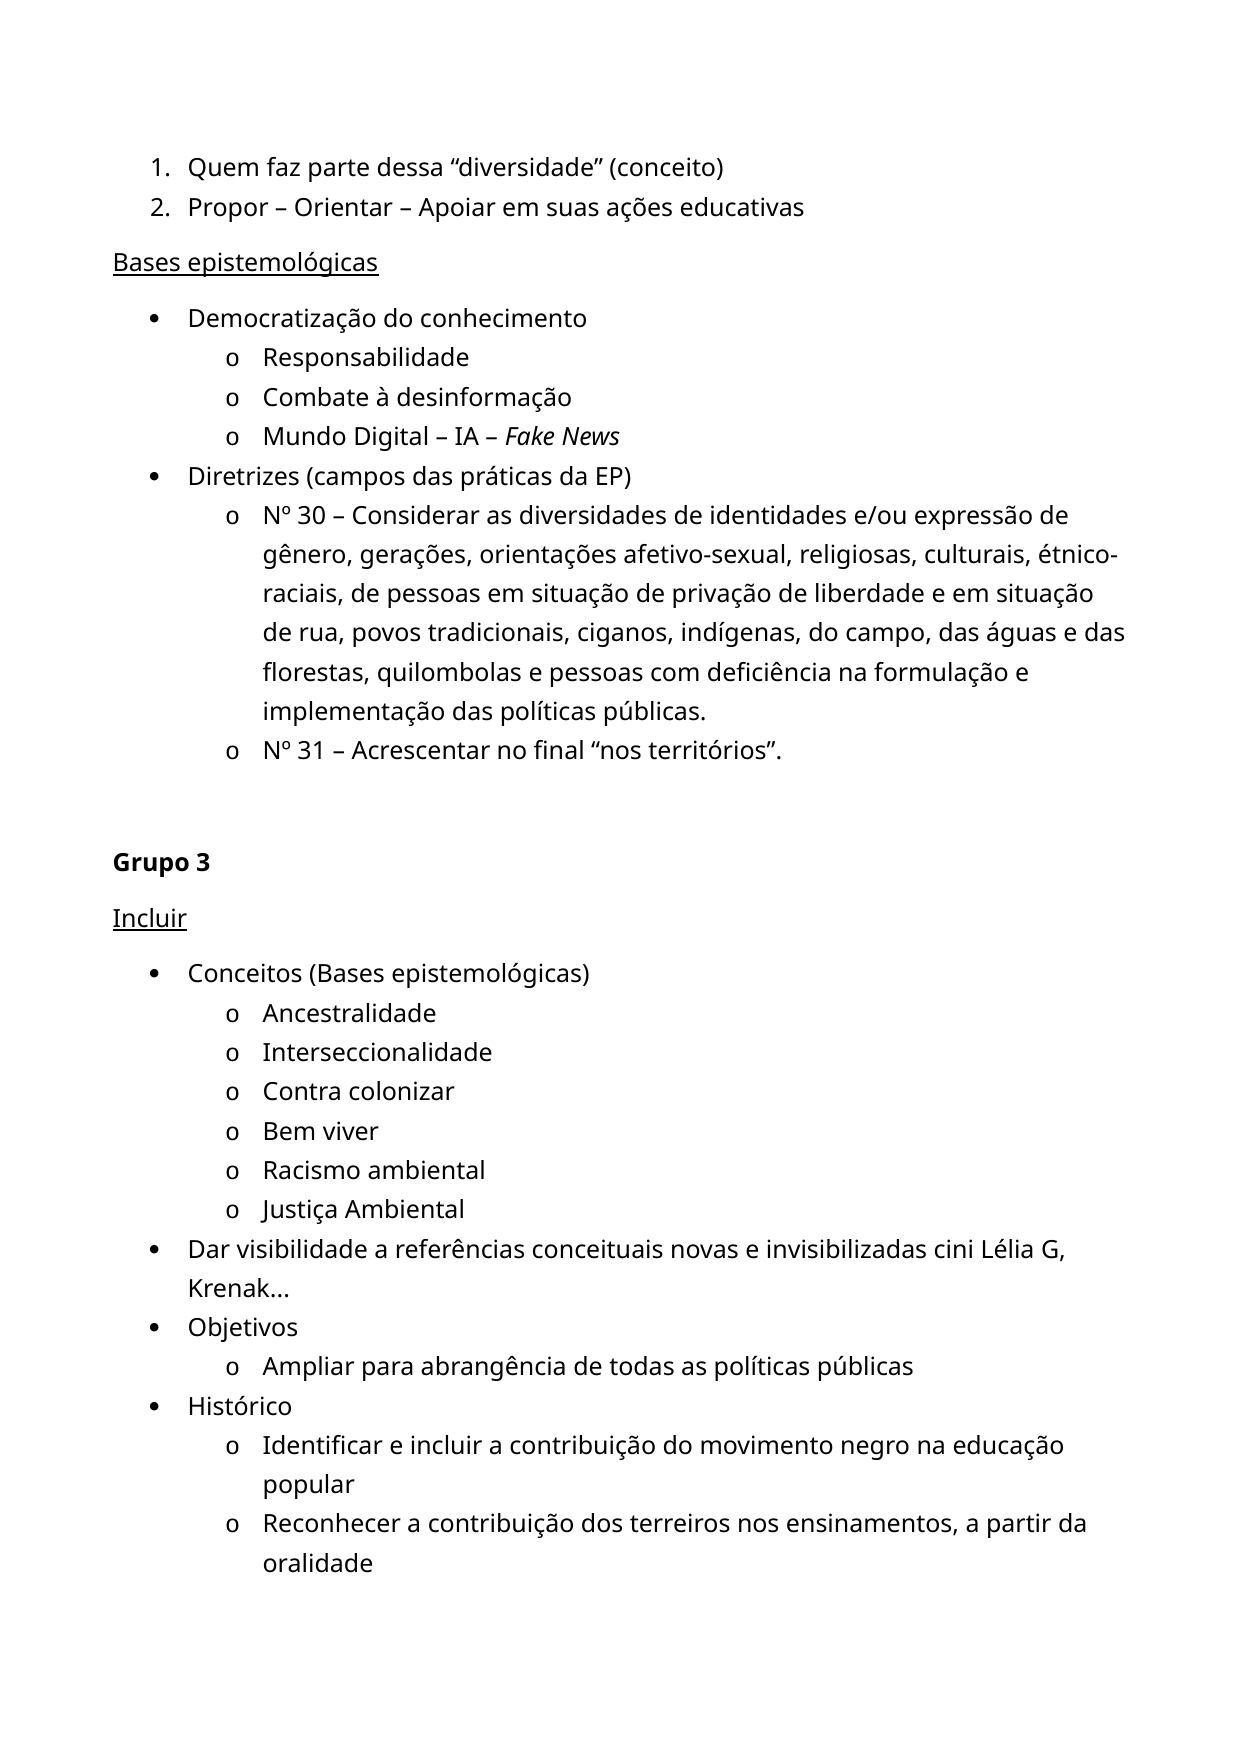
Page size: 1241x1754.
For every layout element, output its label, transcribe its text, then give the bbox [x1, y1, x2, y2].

list Diretrizes (campos das práticas da EP) [150, 458, 1128, 492]
list Nº 30 – Considerar as diversidades de identidades e/ou expressão de gênero, gerações, orientações afetivo-sexual, religiosas, culturais, étnico-raciais, de pessoas em situação de privação de liberdade e em situação de rua, povos tradicionais, ciganos, indígenas, do campo, das águas e das florestas, quilombolas e pessoas com deficiência na formulação e implementação das políticas públicas. [225, 497, 1128, 727]
list Mundo Digital – IA – Fake News [225, 419, 1128, 453]
list Quem faz parte dessa “diversidade” (conceito) [150, 150, 1128, 184]
list Contra colonizar [225, 1074, 1128, 1108]
list Propor – Orientar – Apoiar em suas ações educativas [150, 189, 1128, 223]
text Grupo 3 [112, 844, 1128, 878]
list Bem viver [225, 1113, 1128, 1148]
list Histórico [150, 1388, 1128, 1422]
text Bases epistemológicas [112, 245, 1128, 279]
list Conceitos (Bases epistemológicas) [150, 956, 1128, 990]
text Incluir [112, 900, 1128, 934]
list Racismo ambiental [225, 1153, 1128, 1187]
list Combate à desinformação [225, 379, 1128, 414]
list Justiça Ambiental [225, 1192, 1128, 1226]
list Reconhecer a contribuição dos terreiros nos ensinamentos, a partir da oralidade [225, 1506, 1128, 1579]
list Democratização do conhecimento [150, 301, 1128, 335]
list Nº 31 – Acrescentar no final “nos territórios”. [225, 732, 1128, 767]
list Interseccionalidade [225, 1034, 1128, 1069]
list Responsabilidade [225, 340, 1128, 374]
list Ancestralidade [225, 995, 1128, 1029]
list Objetivos [150, 1310, 1128, 1344]
list Identificar e incluir a contribuição do movimento negro na educação popular [225, 1427, 1128, 1501]
list Ampliar para abrangência de todas as políticas públicas [225, 1349, 1128, 1383]
list Dar visibilidade a referências conceituais novas e invisibilizadas cini Lélia G, Krenak... [150, 1231, 1128, 1305]
